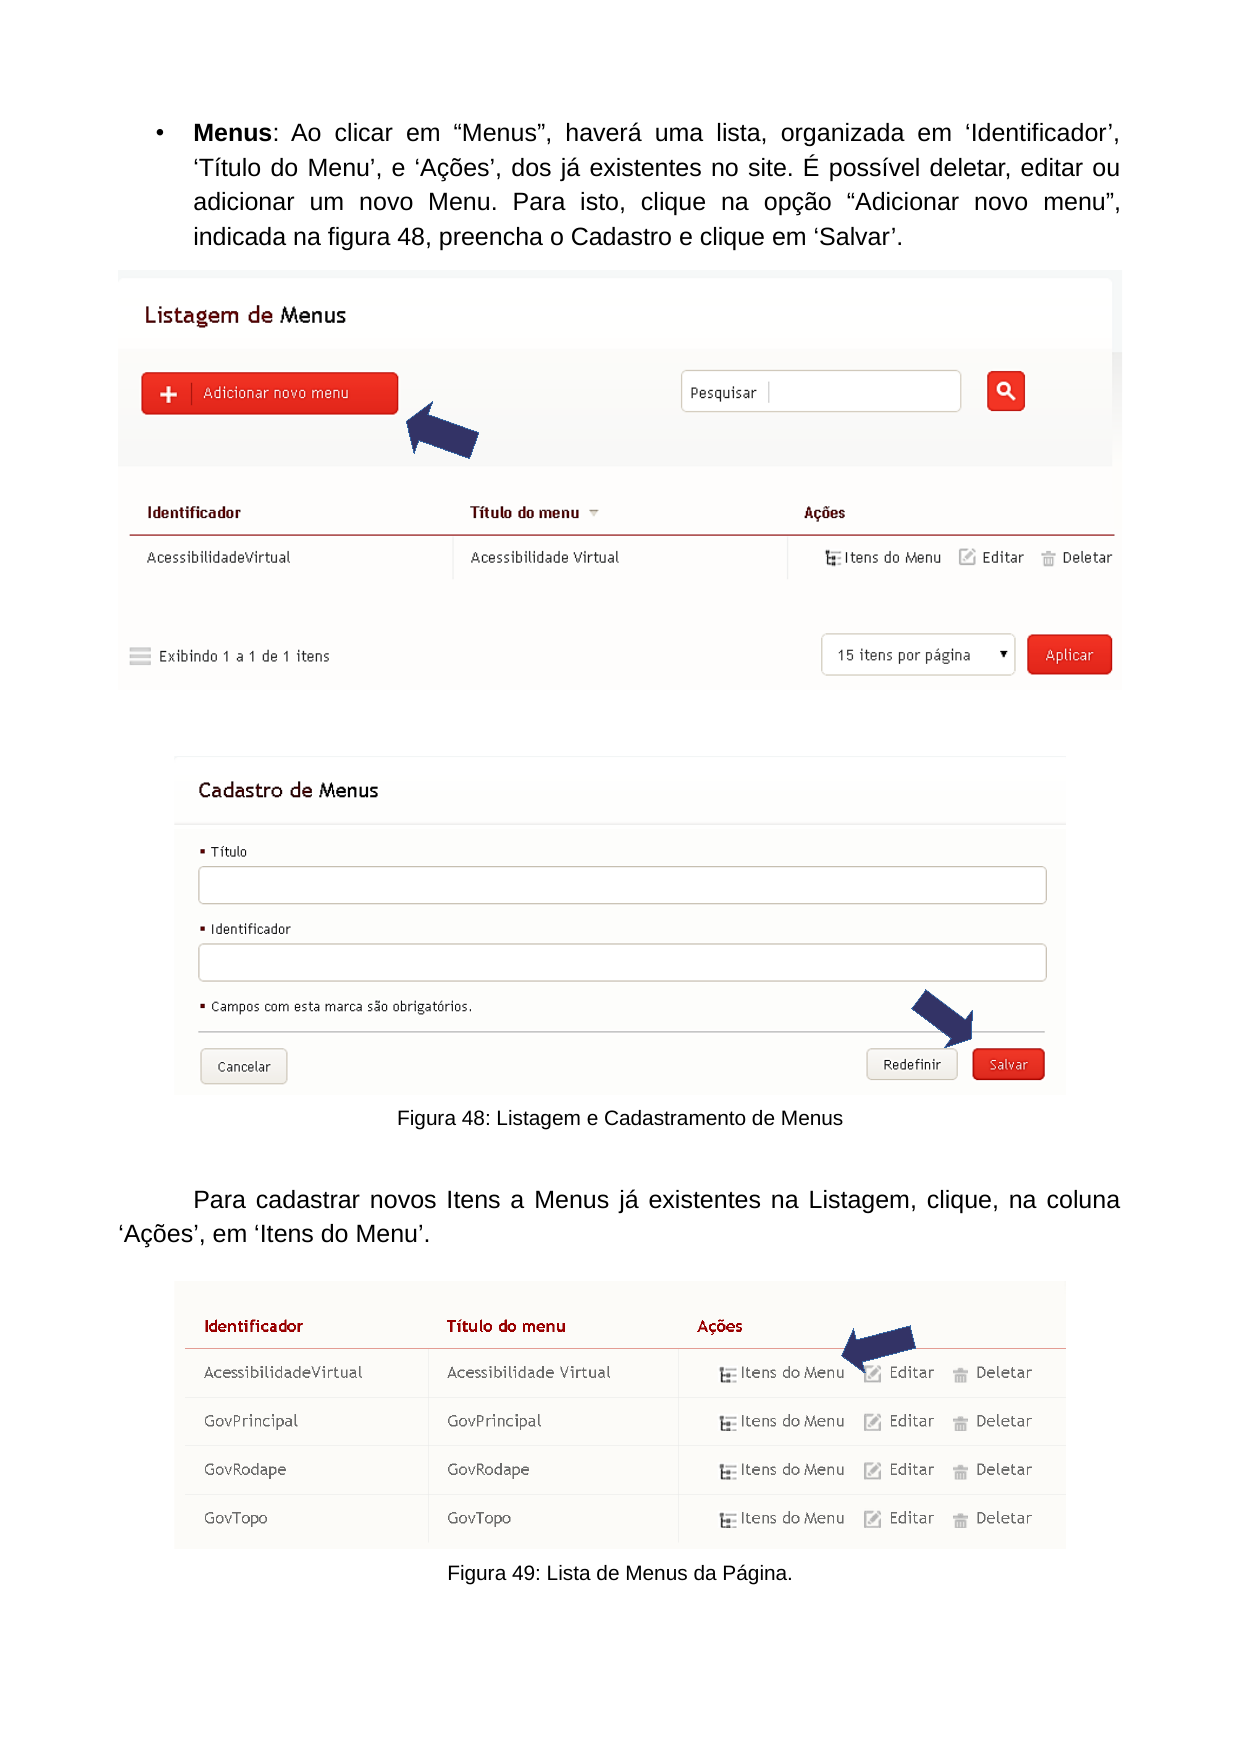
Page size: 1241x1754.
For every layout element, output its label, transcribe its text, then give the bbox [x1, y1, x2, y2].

text Para cadastrar novos Itens a Menus já existentes na Listagem, clique, na coluna ‘Ações’, em ‘Itens do Menu’. [118, 1185, 1122, 1248]
text Figura 48: Listagem e Cadastramento de Menus [174, 1095, 1066, 1130]
list Menus: Ao clicar em “Menus”, haverá uma lista, organizada em ‘Identificador’, ‘Título do Menu’, e ‘Ações’, dos já existentes no site. É possível deletar, editar ou adicionar um novo Menu. Para isto, clique na opção “Adicionar novo menu”, indicada na figura 48, preencha o Cadastro e clique em ‘Salvar’. [156, 118, 1122, 250]
text Figura 49: Lista de Menus da Página. [174, 1549, 1066, 1585]
